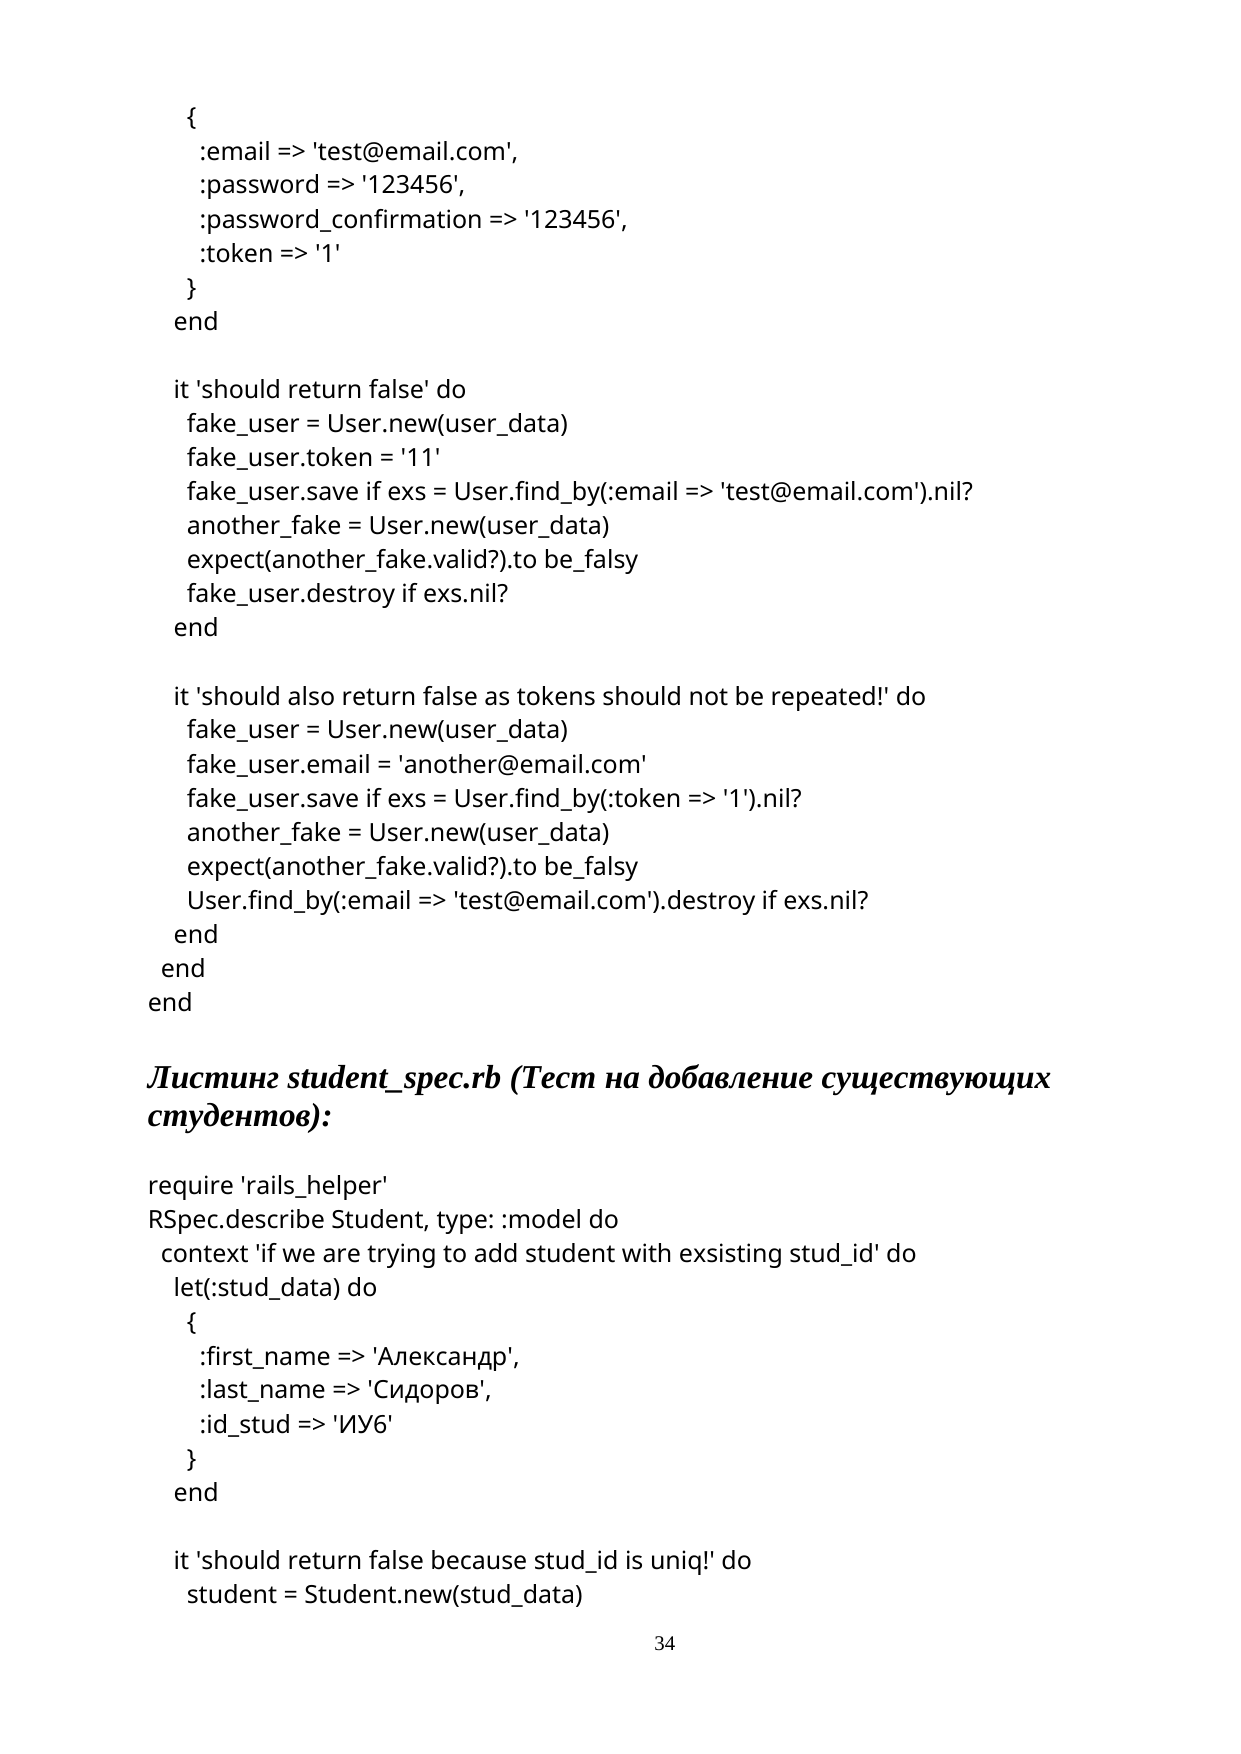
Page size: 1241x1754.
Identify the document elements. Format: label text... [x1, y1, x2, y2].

text RSpec.describe Student, type: :model do [148, 1202, 1181, 1236]
text let(:stud_data) do [148, 1270, 1181, 1304]
text it 'should return false because stud_id is uniq!' do [148, 1542, 1181, 1577]
text :password_confirmation => '123456', [148, 201, 1181, 235]
text it 'should return false' do [148, 372, 1181, 406]
text fake_user.destroy if exs.nil? [148, 576, 1181, 610]
text :password => '123456', [148, 167, 1181, 201]
text :id_stud => 'ИУ6' [148, 1406, 1181, 1440]
text fake_user = User.new(user_data) [148, 712, 1181, 746]
text end [148, 951, 1181, 985]
text context 'if we are trying to add student with exsisting stud_id' do [148, 1236, 1181, 1270]
text require 'rails_helper' [148, 1168, 1181, 1202]
text :first_name => 'Александр', [148, 1338, 1181, 1372]
text { [148, 99, 1181, 133]
text } [148, 269, 1181, 303]
text expect(another_fake.valid?).to be_falsy [148, 542, 1181, 576]
text :last_name => 'Сидоров', [148, 1372, 1181, 1406]
text fake_user.save if exs = User.find_by(:token => '1').nil? [148, 780, 1181, 814]
text expect(another_fake.valid?).to be_falsy [148, 848, 1181, 882]
text end [148, 610, 1181, 644]
text student = Student.new(stud_data) [148, 1577, 1181, 1611]
text User.find_by(:email => 'test@email.com').destroy if exs.nil? [148, 882, 1181, 917]
text :token => '1' [148, 235, 1181, 269]
text another_fake = User.new(user_data) [148, 814, 1181, 848]
text end [148, 1474, 1181, 1508]
text end [148, 985, 1181, 1019]
text end [148, 917, 1181, 951]
text fake_user.save if exs = User.find_by(:email => 'test@email.com').nil? [148, 474, 1181, 508]
text fake_user.token = '11' [148, 440, 1181, 474]
text end [148, 303, 1181, 337]
text :email => 'test@email.com', [148, 133, 1181, 167]
text fake_user = User.new(user_data) [148, 406, 1181, 440]
text { [148, 1304, 1181, 1338]
text fake_user.email = 'another@email.com' [148, 746, 1181, 780]
text it 'should also return false as tokens should not be repeated!' do [148, 678, 1181, 712]
text } [148, 1440, 1181, 1474]
text another_fake = User.new(user_data) [148, 508, 1181, 542]
text Листинг student_spec.rb (Тест на добавление существующих студентов): [148, 1057, 1181, 1134]
